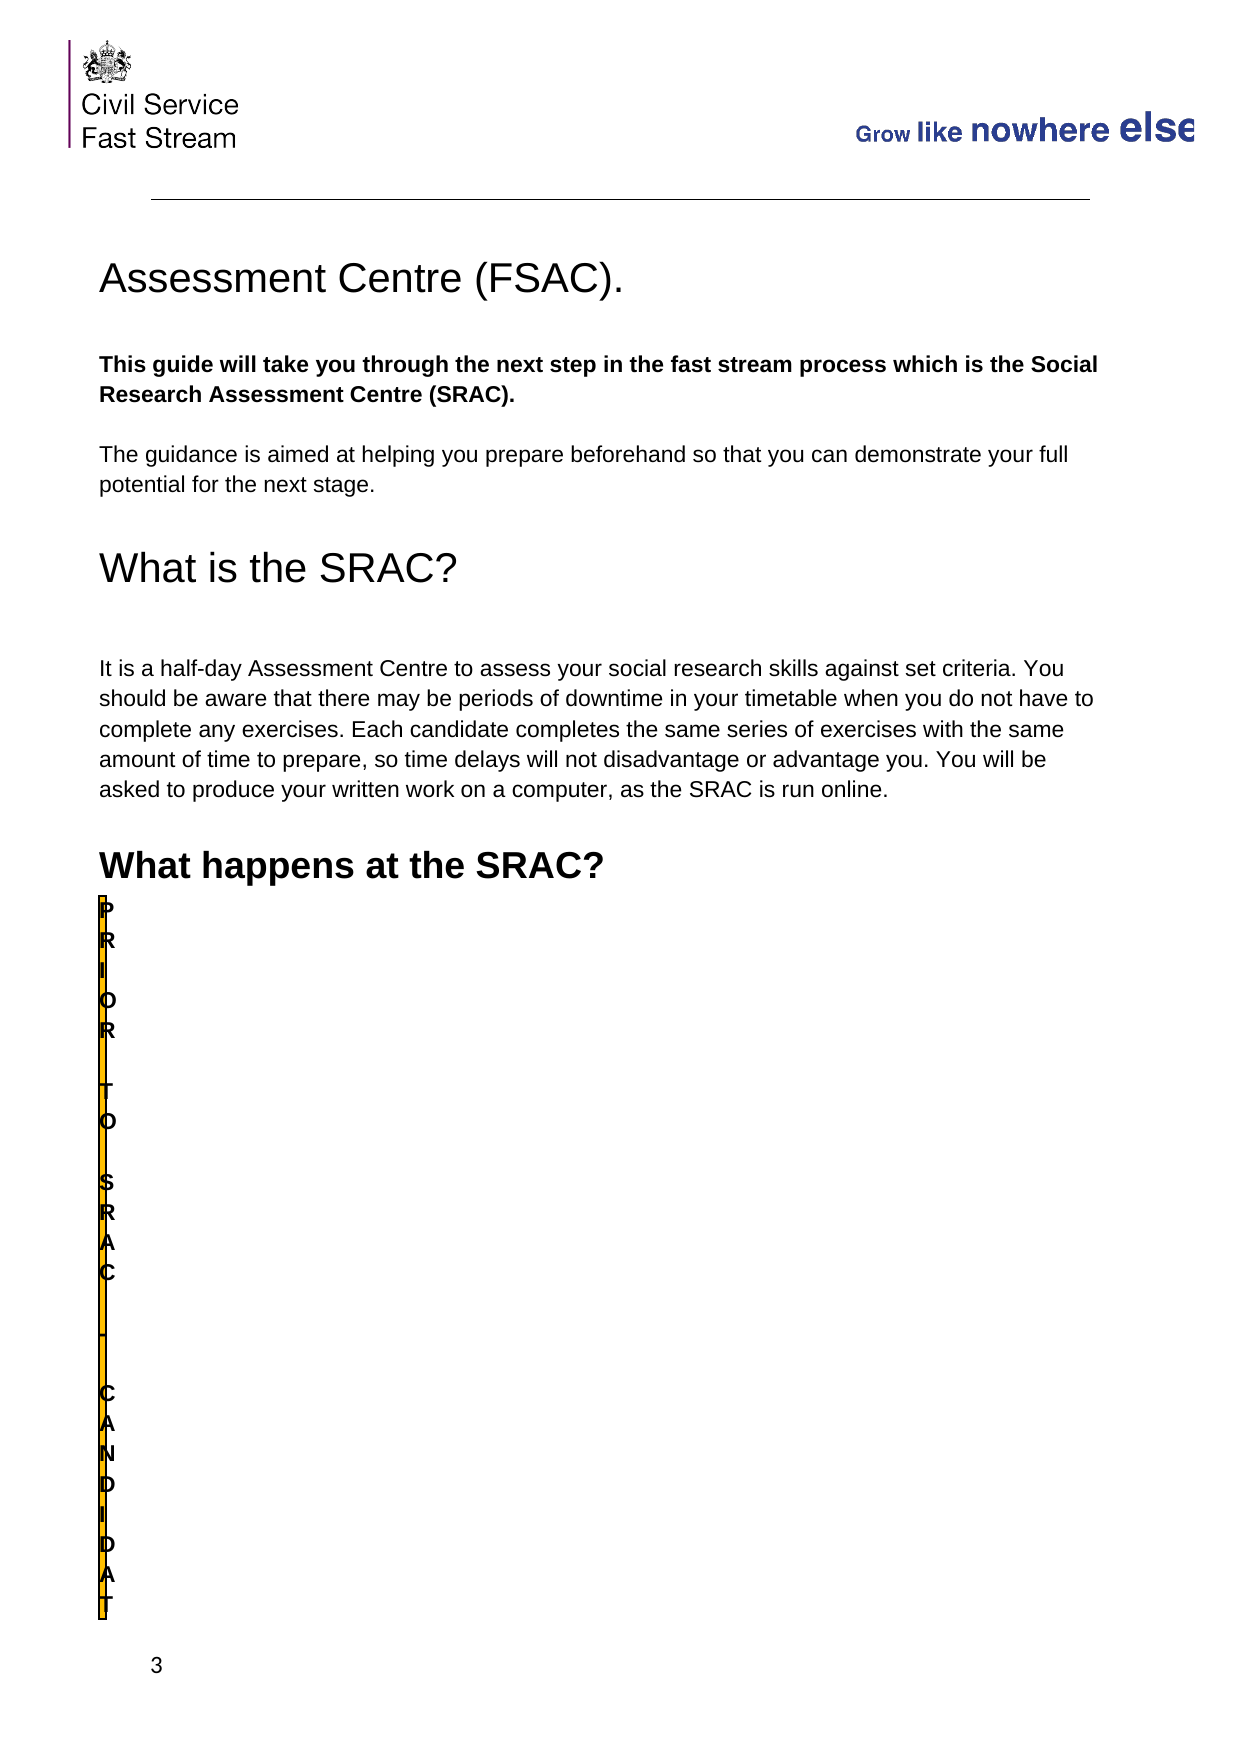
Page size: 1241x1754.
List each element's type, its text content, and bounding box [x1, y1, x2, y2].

table_header Contents Congratulations on passing the Fast Stream Assessment Centre (FSAC). 4 This guide will take you through the next step in the fast stream process which is the Social Research Assessment Centre (SRAC). 4 What is the SRAC? 4 What happens at the SRAC? 4 Social research knowledge test 5 Oral Briefing 6 Technical Interview 6 Use of Artificial Intelligence (AI) 7 Useful Information 7 ID checks 7 Essential documents: 7 Optional documents: 8 Check your IT 8 Here’s an IT checklist to consider: 8 Read the Briefing Email 9 Other useful information 9 Contact Us 10 Attending the Virtual SRAC 10 Testing your social research at the SRAC 12 After SRAC 12 Getting Feedback 12 Frequently asked questions 12 How can I prepare for the SRAC exercises? 12 How else can I improve my performance on the day? 13 Congratulations on passing the Fast Stream Assessment Centre (FSAC). This guide will take you through the next step in the fast stream process which is the Social Research Assessment Centre (SRAC). The guidance is aimed at helping you prepare beforehand so that you can demonstrate your full potential for the next stage. What is the SRAC? It is a half-day Assessment Centre to assess your social research skills against set criteria. You should be aware that there may be periods of downtime in your timetable when you do not have to complete any exercises. Each candidate completes the same series of exercises with the same amount of time to prepare, so time delays will not disadvantage or advantage you. You will be asked to produce your written work on a computer, as the SRAC is run online. What happens at the SRAC? Social research knowledge test You will receive a link to complete the social research knowledge test. You have a window of 7 days in which to complete the test, but once begun, the test is timed. You will have 30 minutes to answer the questions. All questions are multiple choice. The test explores the basic knowledge and application of statistical, analytical and research skills and techniques. The questions will cover basic statistical principals, use and interpretation of statistics, research methodology (including both quantitative and qualitative approaches) and the presentation of findings. Underlying issues such as practical problems in research design, ethics and the design of tools may also be covered. Note that many of the questions contain data and results – all of these are invented and do not necessarily relate to the real world. You do not need any experience of working in any particular area (e.g., education, transport, law enforcement) to answer any of the questions. You should attempt to answer as many questions, as quickly and as accurately, as you can. You will not lose marks for incorrect answers. The pass mark is 60%. If you successfully meet the pass mark you will be invited to attend the next part of the SRAC. Oral Briefing You will have an hour to read some research data and prepare an oral briefing to give to two assessors who will be representing the perspectives of a policy professional and senior social researcher. You will then have 10 minutes to deliver your briefing, followed by up to 20 minutes of questions from the assessors. The oral briefing exercise is what is termed a ‘work-simulation exercise’, i.e. it is designed to simulate aspects of the job to be performed and thus provide a basis for assessing the behaviours required in the job. All three behaviours are assessed in this exercise. The aim is that the exercise simulates a briefing you might be asked to do for a senior research colleague or a policy maker. During the 45 minutes you have to prepare for this exercise, you will be given a virtual room to prepare in, instructions and research information to work with, and you will have to prepare an oral briefing based on the information provided. In the time allowed for preparation, you will be required to read and analyse research information (e.g. survey data) provided, which will relate to a particular policy area and prepare notes that will allow you to brief the assessors according to the instructions for the exercise. You will then move to a virtual room where the assessor panel made up of two people will be based and you will deliver the briefing to them for up to 10 uninterrupted minutes. You will be stopped if you overrun. The assessors will take on the role of a policy or senior research colleague. When you have finished delivering your briefing, the assessors will have up to 25 minutes to ask you further questions, exploring the ideas you have presented. This question-and-answer session is intended to allow the assessors to probe your depth of understanding of the issues, your ability to ‘think on your feet’, anticipate likely problems and your persuasiveness. Please note that you are not expected to have any prior knowledge of the oral briefing subject matter; all the information you will need to complete the exercise is given to you with the instructions and any supporting information/materials supplied on the day Technical Interview The technical interview is designed to assess your ability to apply social research knowledge to a range of questions and demonstrate strong analytical thinking. To prepare, use the relevant technical frameworks: The Government Social Research Technical Framework - GOV.UK & gsr-professional-skills-framework-draft-v2.pdf to guide your preparation. Tip: Come prepared with one or two examples—either from your own experience or from the public domain—where social research has had a significant impact, whether positive or negative. Use of Artificial Intelligence (AI) Artificial Intelligence can be a useful tool to support your application, however, all examples and statements provided must be truthful, factually accurate and taken directly from your own experience. Where plagiarism has been identified (presenting the ideas and experiences of others, or generated by artificial intelligence, as your own) applications may be withdrawn and internal candidates may be subject to disciplinary action. Please check this candidate guidance (opens in new window) for more information on appropriate and inappropriate use of AI at interview stage. It’s important to understand that while AI can help you prepare for an interview, AI must not be used to produce responses during an interview. Useful Information You will need to complete some admin tasks prior to attending SRAC and these are listed below: ID checks Essential documents: Prior to attending SRAC you will need to email us a copy of your Passport Personal details page. Please send us a double page scan showing both your photo page and the official observations page. See below an example image taken from the Gov.uk website. You can either scan this in or take a photo and email it to us. A test administrator will email you around 15:30 on the last working day before SRAC requesting this information. If you do not have a valid Passport, or are unable to have this in your possession in time for SRAC, you will need to provide an alternative form of photo ID, preferably a valid driving licence. If you do not have a valid Passport and you are unable to provide a formal photo ID, then please provide us with an electronic copy of your birth certificate and a headshot. The headshot photo can be taken on your computer, phone or other electronic device. Optional documents: If you have your Degree Certificate to hand, please email us an electronic copy with your ID documents. If you do not have it to hand or have not yet finished your course, we will request sight of your certificate at a later date. Please note if you are successful in gaining a role on the Fast Stream, you will have to provide original documents on the first day of employment and failure to do so may result in withdrawal from the scheme. Check your IT The SRAC is run online and there are some logistical and IT things you’ll want to get right to prevent any unwanted surprises on the day. Do read this document early and make sure everything is in place. Here’s an IT checklist to consider: ✔ We will be using Google Meet to communicate with you on the day and a modern internet browser is required for Google Meet to run. We recommend using the current version of one of the browsers listed below so please download one if needed: Google Chrome Browser download the latest version Mozilla Firefox. download the latest version Microsoft Edge. download the latest version Apple Safari. For the best user experience at SRAC Google Chrome is highly recommended. Internet Explorer is not supported. More information on Google Meet can be found on the Google Meet Help Centre. ✔ Check your microphone and webcam are working. ✔ Arrange to complete your SRAC in a quiet room with plug sockets and internet connection. Plugging your laptop into a charging socket will prevent it from running out of battery on the day. ✔ Ensure your laptop or computer has a strong WiFi connection. On the day if you're disconnected from the internet we might need to contact you via phone, so if possible have a mobile device available and fully charged. Please submit a request for help if you need to discuss alternative IT arrangements. We have dedicated virtual assistants available who can offer advice in this area. Read the Briefing Email You will receive a briefing email from your dedicated test administrator the last working day before your event (around 15:30). This will include some key information you need to consider, such as: ● The name and contact details of your test administrator. ● Key instructions about emailing in your photographic ID ahead of the SRAC. ● The URL virtual meeting room link you will need to click on to access SRAC on the day. If you haven’t received the email by 16:00 please check your junk or spam folder, if it's not in your junk folder please submit a request for help and a member of our team will get back to you. Other useful information We recommend having some paper, pens, and a calculator available. You should wear something that makes you feel comfortable, a smart t-shirt or jumper is perfectly acceptable. This is a formal assessment, but a suit jacket is not required. Decide on an appropriate location beforehand so you won't be worried about interruptions or unusual camera angles, this will mean your focus will be on your performance on the day. Make sure you can be seen in front of the camera, don’t sit too far away or too low down. Get a good night’s sleep before the event. Treat it as a formal interview, first impressions are super important! Speak clearly and engage in conversations. Remember to always be polite and courteous and be mindful of the language you use. Remember that assessors can only give credit for what you say and do. They are not trying to trip you up; they want you to do well and help you demonstrate your capability. Listen to each question carefully and ask for them to be repeated if something is not clear. Go into each exercise with a positive frame of mind. Remember, it is hard to do well in every exercise. Also, you may not be the best judge of your own performance and the process is designed so that, if you do less well in one exercise, you have a chance to perform better in another. Read the written exercise instructions and follow them carefully. If you are unsure of something, ask before the exercise begins. Don’t feel embarrassed about doing so. Be confident, remember you have done incredibly well to make it this far and there is no such thing as a typical government social researcher, we want you to be you! Contact Us Please submit a request for help and a member of our team will get back to you if you have any concerns regarding your SRAC. For example, if you don’t have a computer, or a quiet place to take your assessments, please get in touch. We are here to help you throughout the process. Need help? We can offer candidates workplace adjustments. These might include things like a quieter space to work or extra time to complete tasks. We are committed to making sure that every candidate has the right conditions to succeed at their Social Research Assessment Centre. A Workplace Adjustment is an arrangement that can be put in place to help candidates with disabilities or other conditions perform well in the SRAC. If you require workplace adjustments and have shared this information with us at the application stage, we will implement the necessary adjustments required to ensure you can fully participate on the day. Please submit a request for help and a member of our team will get back to you. For example, if you don’t have a computer, or a quiet place to take your assessments please get in touch as soon as possible. We are here to help you through the process and can offer advice in this area Attending the Virtual SRAC On the day To join SRAC, you will need to click the URL Google meeting room link previously sent to you in your briefing email. Please note these rooms will remain locked until the event begins. You’ll then be placed into a virtual meeting room with your test administrator and other candidates in your group. You'll need to have your microphone and camera switched on so we can communicate with you and complete the registration stage. We’ll brief you on the running of the day and give you access to your schedule and our virtual assessment centre platform. It is from the virtual meeting room that you’ll complete your assessment preparation and this will be timed by your test administrator. For the oral briefing presentation and interview you will then join another meeting room to take part in your oral assessment with the SRAC assessors. Please be reassured your test administrator is here to help and guide you through the process. It's important to have your phone on hand in case you lose connection and we need to contact you offline. If you've done everything you can beforehand to ensure a good Wi-Fi connection and you are still disconnected from the internet, don't worry. These things happen and we’ll work with you to create a solution. To ensure your SRAC experience runs as smoothly as possible we have summarised some key points below: ✔ Complete your assessment in a quiet room with minimal distractions. ✔ You will need a stable Wi-Fi connection. If your connection is weak, make sure other devices (like smart TVs) are disconnected from the internet. You may want to sit closer to your Wi-Fi router to gain a better signal. ✔ Download the latest version of one of the internet browsers listed above - we recommend Google Chrome for the best user experience. ✔ Check that the camera and microphone are working properly on your computer. ✔ Have a laptop charger or plug socket nearby to plug in your computer if required. ✔ Have a fully charged mobile phone on hand in case you experience connectivity issues on the day. We may have to ring you to resolve the issue. ✔ You will be completing a written exercise in Microsoft Word and we will email you the template. ✔ You will need access to your email inbox to receive your SRAC schedule and virtual URL room links. ✔ Have some paper, pens and a calculator available. ✔ Plan ahead and turn your computer on early so you are ready for the assessment centre to start on time. If you join SRAC late it's highly unlikely you will be able to take part on the day. Testing your social research at the SRAC Below are some useful tips to consider when attending SRAC: ● Stay relaxed and try to enjoy the day. ● Be yourself. There is no such thing as a typical Fast Streamer. The Civil Service is committed to increasing the diversity of the Fast Stream intake. ● Remember that assessors can only give credit for what you say and do. They are not trying to trip you up; they want you to do well and show what you are capable of. ● Remember that you are not competing with others in your group. You are all being assessed against an independent standard. All of you or none of you may be successful. ● Go into each exercise with a positive frame of mind. It is hard to do well in every exercise. In any case, you may not be the best judge of your own performance and the process is designed so that, if you do less well in one exercise, you have a chance to perform better in another. ● Read the exercise instructions and follow them carefully. If you are unsure of something, ask before the exercise begins. Don’t feel embarrassed about doing so. After SRAC Getting Feedback We aim to let you know within 7 days whether or not you’ve been successful. You will be informed by the Scheme Progress page of your Fast Stream website. If successful, you will then be allocated to a department. If you are unsuccessful this time, you can ask for written feedback, within 2 months of your SRAC, on your performance to gain a better understanding of your strengths and areas for development. To request feedback please email GESR Recruitment (GESRRecruitment@hmtreasury.gov.uk). Frequently asked questions How can I prepare for the SRAC exercises? Although an assessment centre is about your performance on the day, research has shown that those candidates who prepare for an assessment centre can improve their chances of success. Before you attend you should therefore do the following: Read this guidance and familiarise yourself with what you can expect on the day. Being familiar with this should help to reduce any anxiety you might otherwise experience. Thinking about how you can deal with a lot of material efficiently will help you for the oral-briefing exercise. You can prepare for the interview. Think about your experiences which demonstrate the behaviours which the assessors will ask about. Think about what the situation was, what it was that you did and how that affected the outcome. Think about the skills you have shown. What situations have you been in which were difficult and required a lot of you? How did you cope? You may think you ‘just did’ something, but what was it that you did, how, why and what impact did you have? How else can I improve my performance on the day? • Read all the instructions carefully and ensure that you understand what is required. If you do not, ask the administrator. • Selection exercises are tightly timed. It is your responsibility to manage your own time to ensure that you deliver the required output. • The assessors are not looking to catch you out but to try to give you every opportunity to perform to the best of your ability. • Ensure that you declare on the day if you are suffering from any problem which may affect your performance. [90, 202, 1147, 1630]
table_header PRIOR TO SRAC - CANDIDATES [100, 1427, 105, 1579]
